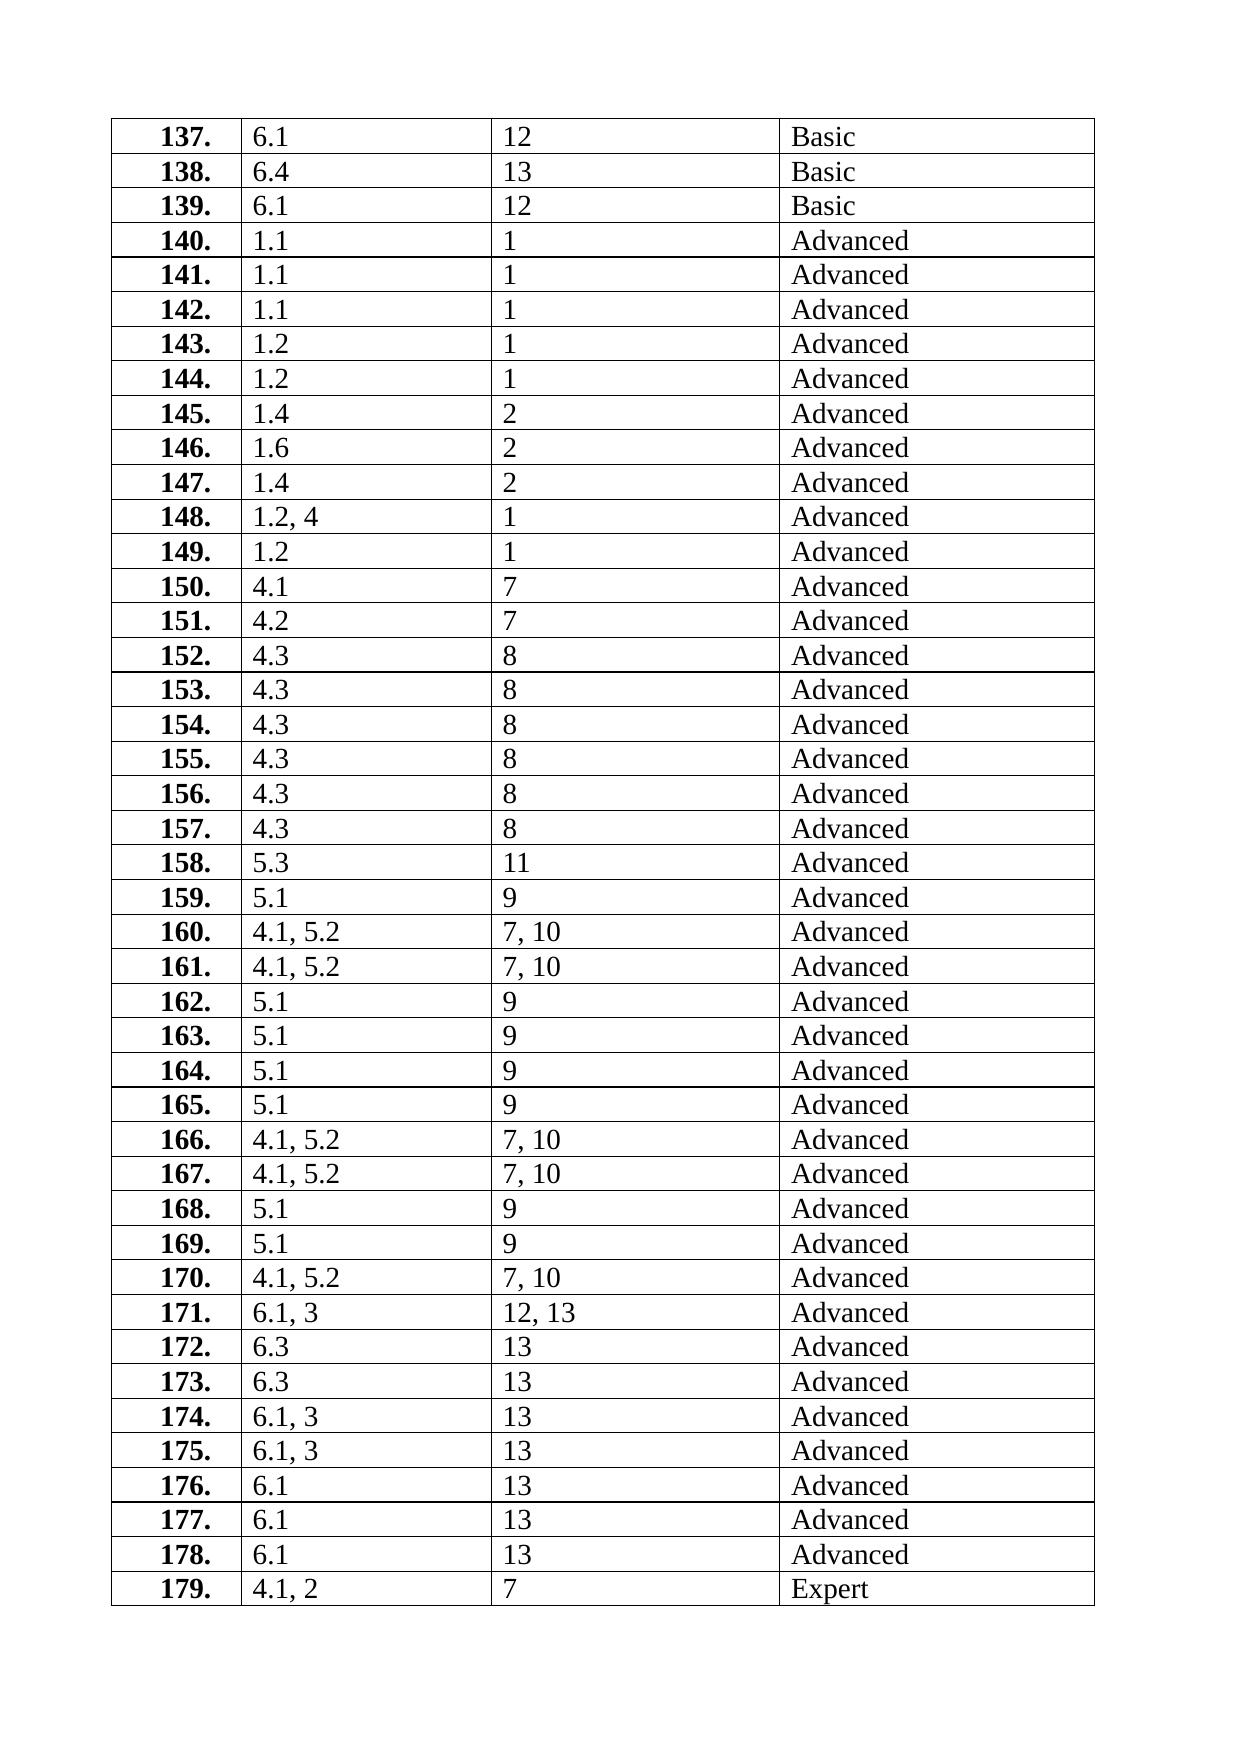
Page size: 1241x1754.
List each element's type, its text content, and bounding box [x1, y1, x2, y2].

table_cell [112, 845, 241, 879]
table_cell [112, 430, 241, 464]
table_cell [112, 154, 241, 187]
table_cell [112, 1191, 241, 1225]
table_cell 1.2 [242, 327, 491, 360]
table_cell Advanced [780, 811, 1094, 844]
table_cell 5.1 [242, 1191, 491, 1225]
table_cell Basic [780, 188, 1094, 222]
table_cell 7, 10 [492, 949, 779, 983]
table_cell 13 [492, 1399, 779, 1432]
table_cell 1.2 [242, 361, 491, 395]
table_cell 4.1 [242, 569, 491, 602]
table_cell 1.2, 4 [242, 500, 491, 533]
table_cell 4.3 [242, 742, 491, 775]
table_cell 2 [492, 465, 779, 498]
table_cell 4.3 [242, 707, 491, 741]
table_cell 4.1, 5.2 [242, 915, 491, 948]
table_cell 4.3 [242, 776, 491, 810]
table_cell 5.1 [242, 1053, 491, 1086]
table_cell [112, 707, 241, 741]
table_cell Advanced [780, 396, 1094, 429]
table_cell 1 [492, 534, 779, 568]
table_cell 8 [492, 776, 779, 810]
table_cell 9 [492, 1053, 779, 1086]
table_cell Advanced [780, 1399, 1094, 1432]
table_cell Advanced [780, 430, 1094, 464]
table_cell 6.1, 3 [242, 1433, 491, 1467]
table_cell Advanced [780, 1537, 1094, 1571]
table_cell 12 [492, 119, 779, 153]
table_cell [112, 673, 241, 706]
table_cell [112, 1433, 241, 1467]
table_cell 7, 10 [492, 1157, 779, 1190]
table_cell Advanced [780, 1088, 1094, 1121]
table_cell [112, 949, 241, 983]
table_cell 1 [492, 361, 779, 395]
table_cell Advanced [780, 1468, 1094, 1501]
table_cell 5.1 [242, 984, 491, 1017]
table_cell 13 [492, 1468, 779, 1501]
table_cell 6.1 [242, 188, 491, 222]
table_cell 8 [492, 811, 779, 844]
table_cell [112, 1088, 241, 1121]
table_cell 1.1 [242, 292, 491, 326]
table_cell 13 [492, 1433, 779, 1467]
table_cell Expert [780, 1572, 1094, 1605]
table_cell [112, 638, 241, 671]
table_cell 1 [492, 500, 779, 533]
table_cell [112, 1503, 241, 1536]
table_cell 8 [492, 742, 779, 775]
table_cell [112, 1122, 241, 1156]
table_cell Advanced [780, 603, 1094, 637]
table_cell [112, 361, 241, 395]
table_cell Advanced [780, 465, 1094, 498]
table_cell 6.1, 3 [242, 1295, 491, 1328]
table_cell Advanced [780, 1191, 1094, 1225]
table_cell 1 [492, 223, 779, 256]
table_cell Advanced [780, 292, 1094, 326]
table_cell 8 [492, 638, 779, 671]
table_cell 13 [492, 1537, 779, 1571]
table_cell 12, 13 [492, 1295, 779, 1328]
table_cell Advanced [780, 534, 1094, 568]
table_cell [112, 603, 241, 637]
table_cell Advanced [780, 880, 1094, 913]
table_cell 1.6 [242, 430, 491, 464]
table_cell 5.1 [242, 1088, 491, 1121]
table_cell [112, 396, 241, 429]
table_cell Advanced [780, 1433, 1094, 1467]
table_cell 1 [492, 258, 779, 291]
table_cell [112, 1364, 241, 1398]
table_cell [112, 465, 241, 498]
table_cell Advanced [780, 361, 1094, 395]
table_cell [112, 1330, 241, 1363]
table_cell [112, 742, 241, 775]
table_cell 6.1 [242, 119, 491, 153]
table_cell 4.3 [242, 811, 491, 844]
table_cell Advanced [780, 1053, 1094, 1086]
table_cell 1.2 [242, 534, 491, 568]
table_cell 13 [492, 1503, 779, 1536]
table_cell Advanced [780, 1330, 1094, 1363]
table_cell [112, 984, 241, 1017]
table_cell 4.1, 2 [242, 1572, 491, 1605]
table_cell 5.1 [242, 880, 491, 913]
table_cell 1.1 [242, 223, 491, 256]
table_cell [112, 1018, 241, 1052]
table_cell 7 [492, 1572, 779, 1605]
table_cell 4.1, 5.2 [242, 1260, 491, 1294]
table_cell [112, 292, 241, 326]
table_cell Basic [780, 154, 1094, 187]
table_cell 6.4 [242, 154, 491, 187]
table_cell [112, 500, 241, 533]
table_cell 12 [492, 188, 779, 222]
table_cell 1 [492, 292, 779, 326]
table_cell 9 [492, 1226, 779, 1259]
table_cell [112, 811, 241, 844]
table_cell Basic [780, 119, 1094, 153]
table_cell [112, 1572, 241, 1605]
table_cell 6.1 [242, 1537, 491, 1571]
table_cell 4.1, 5.2 [242, 1157, 491, 1190]
table_cell [112, 915, 241, 948]
table_cell 9 [492, 880, 779, 913]
table_cell 11 [492, 845, 779, 879]
table_cell 7, 10 [492, 1260, 779, 1294]
table_cell 1.4 [242, 396, 491, 429]
table_cell Advanced [780, 776, 1094, 810]
table_cell 4.1, 5.2 [242, 949, 491, 983]
table_cell 4.3 [242, 673, 491, 706]
table_cell Advanced [780, 1295, 1094, 1328]
table_cell 13 [492, 1330, 779, 1363]
table_cell 6.3 [242, 1364, 491, 1398]
table_cell [112, 1053, 241, 1086]
table_cell 6.1 [242, 1503, 491, 1536]
table_cell Advanced [780, 949, 1094, 983]
table_cell [112, 258, 241, 291]
table_cell [112, 534, 241, 568]
table_cell 13 [492, 1364, 779, 1398]
table_cell Advanced [780, 1122, 1094, 1156]
table_cell 13 [492, 154, 779, 187]
table_cell Advanced [780, 984, 1094, 1017]
table_cell 9 [492, 1088, 779, 1121]
table_cell 2 [492, 396, 779, 429]
table_cell [112, 569, 241, 602]
table_cell 6.1 [242, 1468, 491, 1501]
table_cell 1.1 [242, 258, 491, 291]
table_cell Advanced [780, 327, 1094, 360]
table_cell Advanced [780, 845, 1094, 879]
table_cell [112, 1226, 241, 1259]
table_cell [112, 1399, 241, 1432]
table_cell 1 [492, 327, 779, 360]
table_cell 9 [492, 1018, 779, 1052]
table_cell [112, 119, 241, 153]
table_cell 7 [492, 603, 779, 637]
table_cell Advanced [780, 258, 1094, 291]
table_cell 6.3 [242, 1330, 491, 1363]
table_cell 5.1 [242, 1226, 491, 1259]
table_cell 4.1, 5.2 [242, 1122, 491, 1156]
table_cell 8 [492, 673, 779, 706]
table_cell [112, 1260, 241, 1294]
table_cell 4.3 [242, 638, 491, 671]
table_cell Advanced [780, 915, 1094, 948]
table_cell [112, 1537, 241, 1571]
table_cell Advanced [780, 1226, 1094, 1259]
table_cell 7, 10 [492, 915, 779, 948]
table_cell 6.1, 3 [242, 1399, 491, 1432]
table_cell [112, 776, 241, 810]
table_cell 7 [492, 569, 779, 602]
table_cell [112, 1468, 241, 1501]
table_cell 7, 10 [492, 1122, 779, 1156]
table_cell Advanced [780, 1364, 1094, 1398]
table_cell [112, 327, 241, 360]
table_cell Advanced [780, 707, 1094, 741]
table_cell [112, 880, 241, 913]
table_cell Advanced [780, 638, 1094, 671]
table_cell Advanced [780, 742, 1094, 775]
table_cell [112, 1295, 241, 1328]
table_cell 1.4 [242, 465, 491, 498]
table_cell 5.1 [242, 1018, 491, 1052]
table_cell 8 [492, 707, 779, 741]
table_cell Advanced [780, 1157, 1094, 1190]
table_cell Advanced [780, 1503, 1094, 1536]
table_cell 9 [492, 1191, 779, 1225]
table_cell 5.3 [242, 845, 491, 879]
table_cell Advanced [780, 500, 1094, 533]
table_cell Advanced [780, 223, 1094, 256]
table_cell 4.2 [242, 603, 491, 637]
table_cell 2 [492, 430, 779, 464]
table_cell 9 [492, 984, 779, 1017]
table_cell Advanced [780, 1260, 1094, 1294]
table_cell Advanced [780, 1018, 1094, 1052]
table_cell [112, 188, 241, 222]
table_cell Advanced [780, 673, 1094, 706]
table_cell [112, 223, 241, 256]
table_cell Advanced [780, 569, 1094, 602]
table_cell [112, 1157, 241, 1190]
